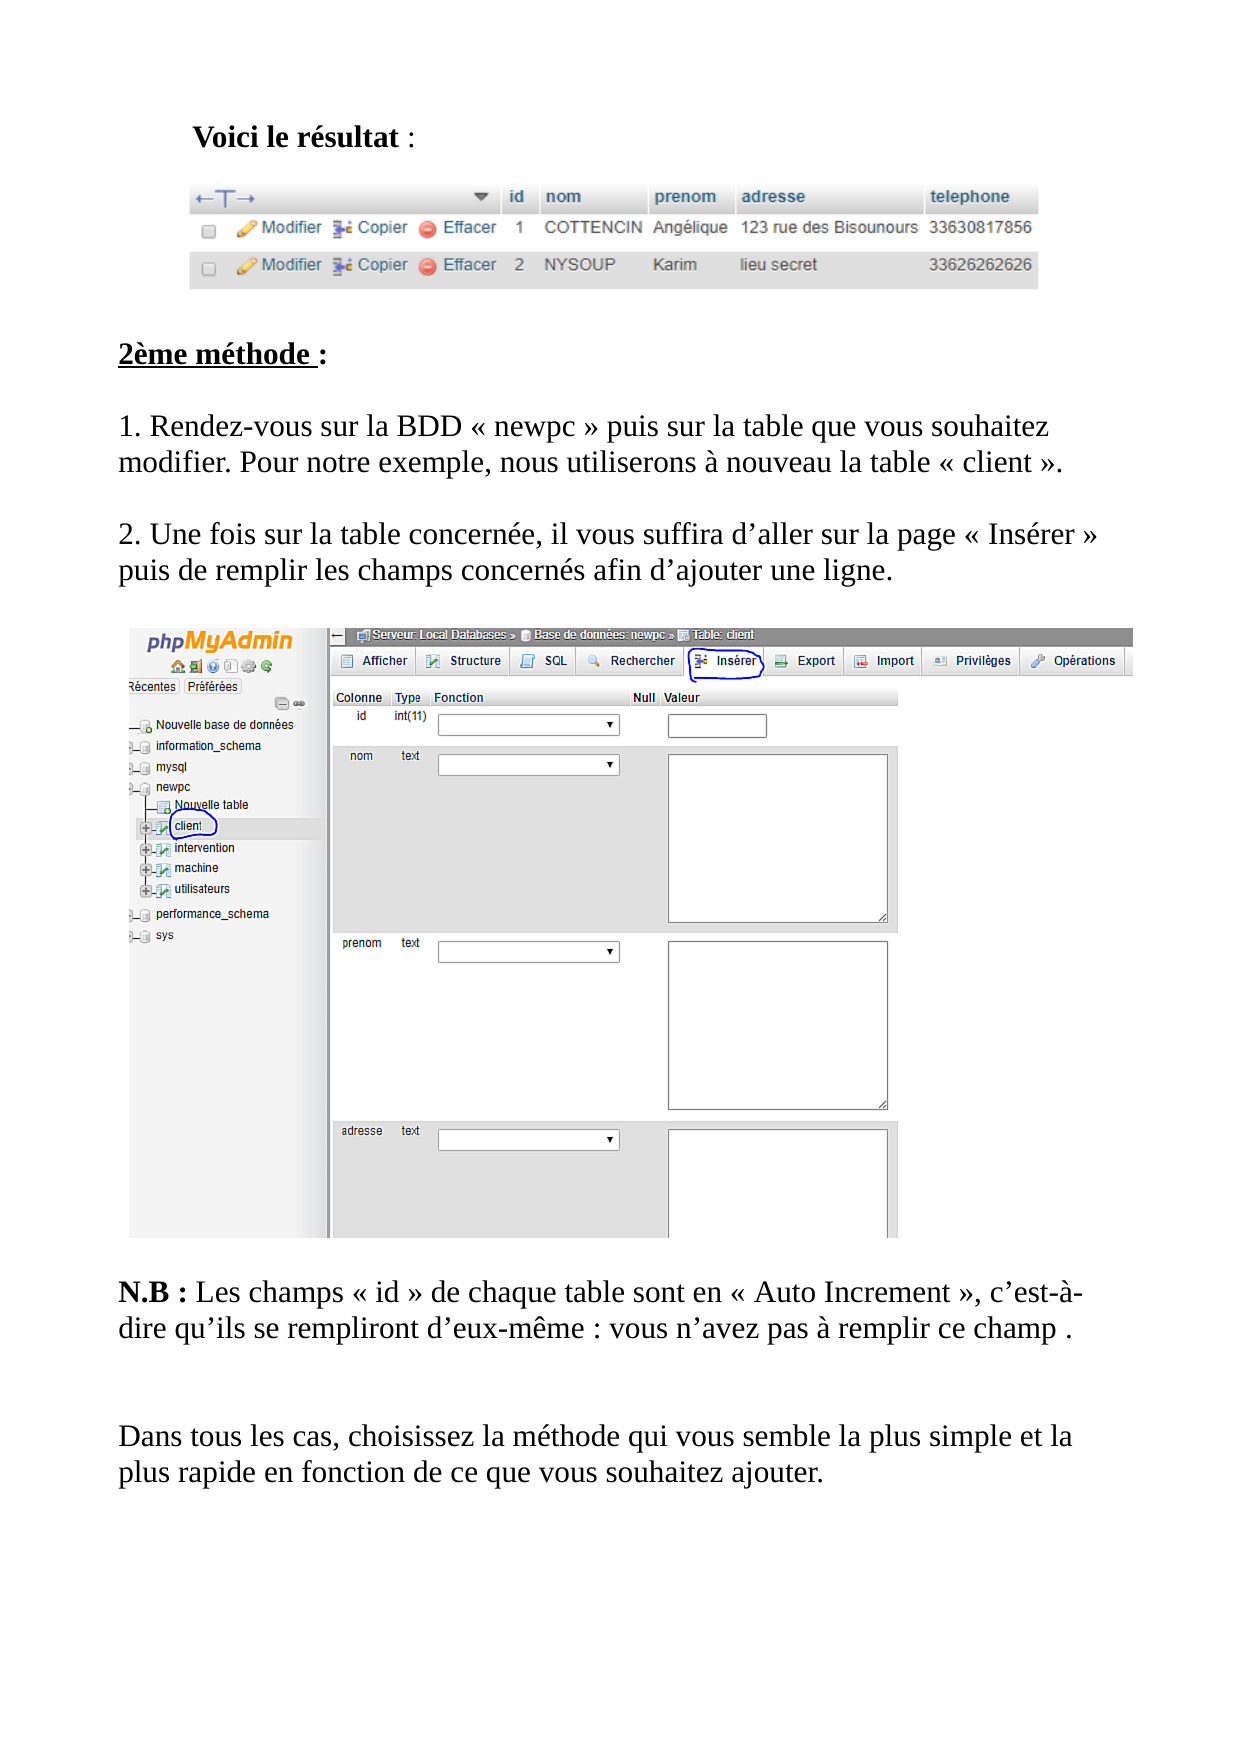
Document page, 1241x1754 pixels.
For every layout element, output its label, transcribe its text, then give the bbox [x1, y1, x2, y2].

text Voici le résultat : [118, 118, 1122, 154]
text 1. Rendez-vous sur la BDD « newpc » puis sur la table que vous souhaitez modifier. Pour notre exemple, nous utiliserons à nouveau la table « client ». [118, 407, 1122, 479]
text N.B : Les champs « id » de chaque table sont en « Auto Increment », c’est-à-dire qu’ils se rempliront d’eux-même : vous n’avez pas à remplir ce champ . [118, 1274, 1122, 1346]
text 2ème méthode : [118, 335, 1122, 371]
picture [129, 628, 1133, 1238]
text 2. Une fois sur la table concernée, il vous suffira d’aller sur la page « Insérer » puis de remplir les champs concernés afin d’ajouter une ligne. [118, 515, 1122, 587]
picture [189, 182, 1170, 300]
text Dans tous les cas, choisissez la méthode qui vous semble la plus simple et la plus rapide en fonction de ce que vous souhaitez ajouter. [118, 1417, 1122, 1489]
